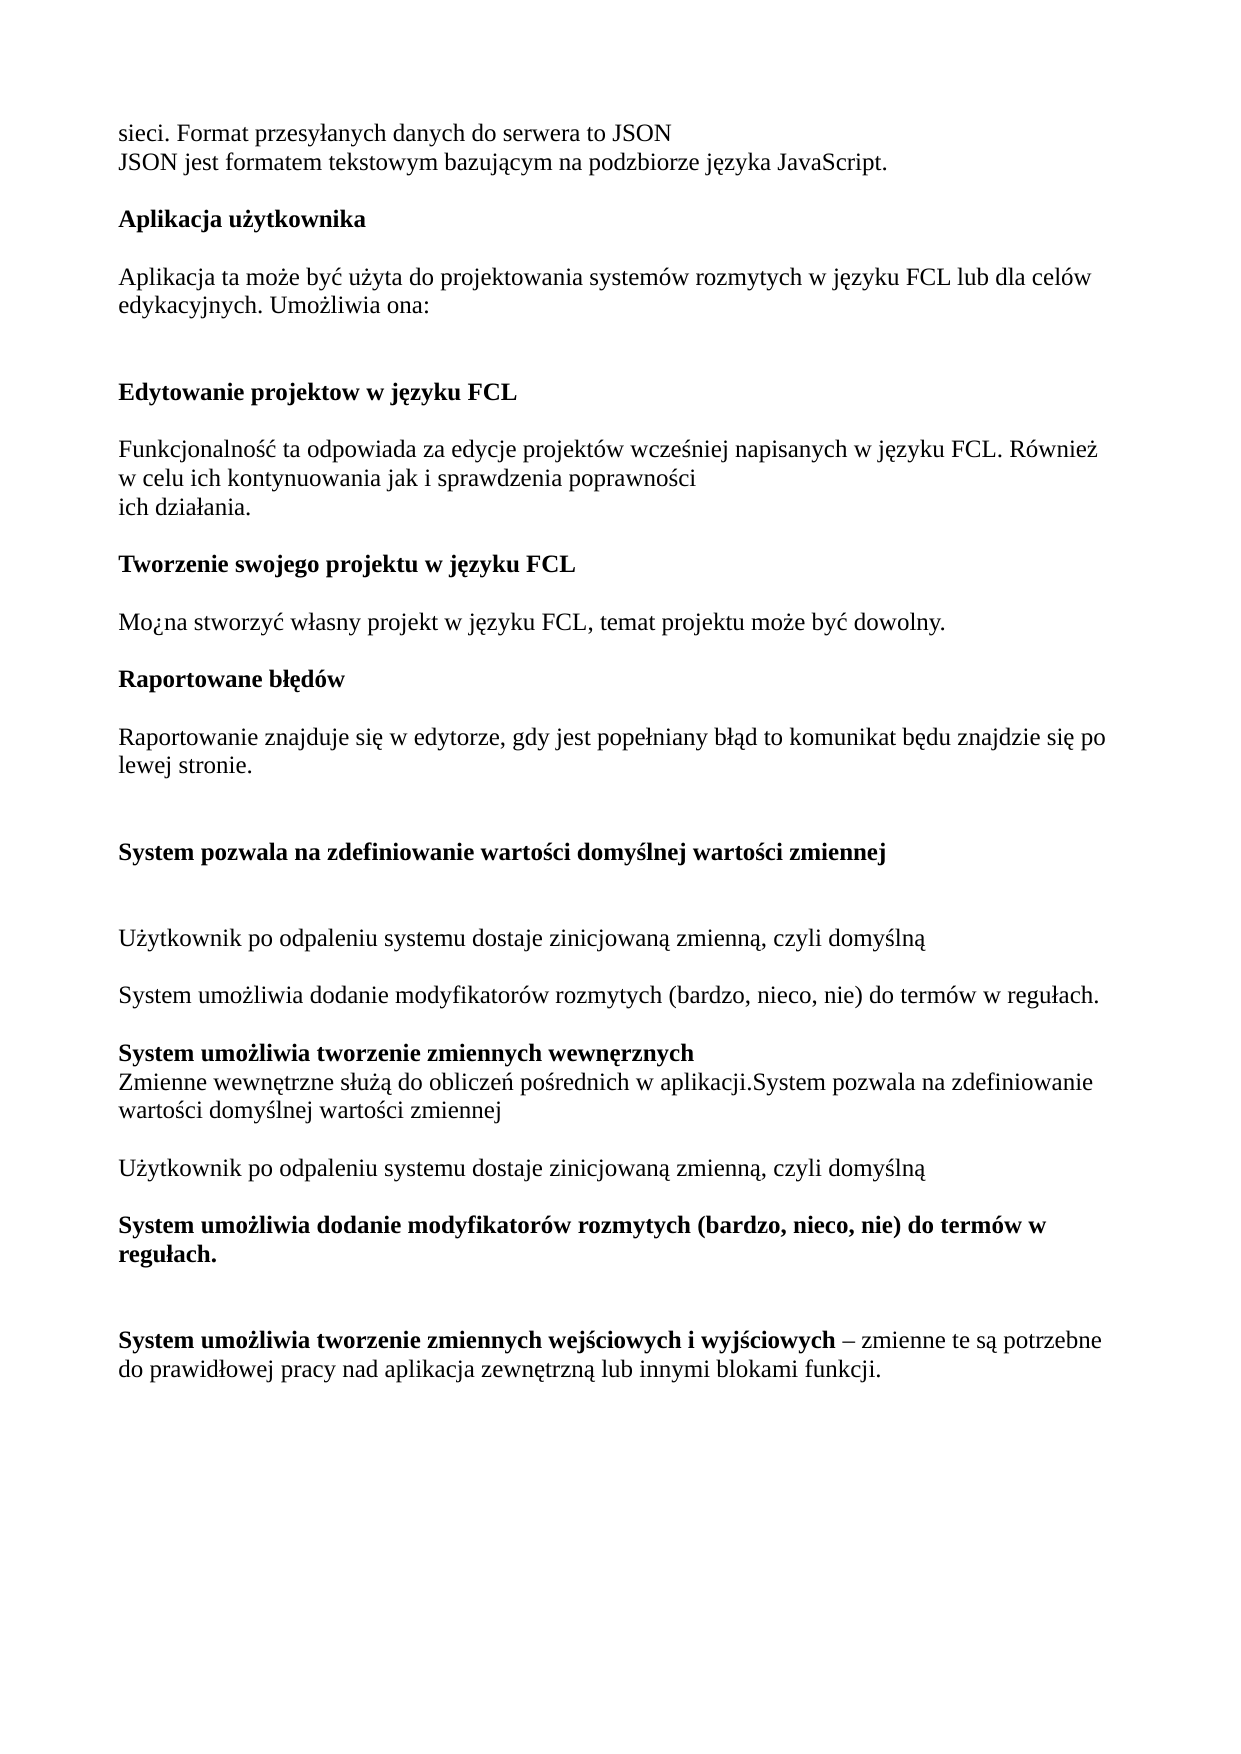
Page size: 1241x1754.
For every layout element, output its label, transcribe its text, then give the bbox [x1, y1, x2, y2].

text Zmienne wewnętrzne służą do obliczeń pośrednich w aplikacji.System pozwala na zdefiniowanie wartości domyślnej wartości zmiennej [118, 1067, 1122, 1124]
text System pozwala na zdefiniowanie wartości domyślnej wartości zmiennej [118, 837, 1122, 866]
text System umożliwia dodanie modyfikatorów rozmytych (bardzo, nieco, nie) do termów w regułach. [118, 1211, 1122, 1268]
text Edytowanie projektow w języku FCL [118, 377, 1122, 406]
text Aplikacja użytkownika [118, 204, 1122, 233]
text System umożliwia tworzenie zmiennych wewnęrznych [118, 1038, 1122, 1067]
text Funkcjonalność ta odpowiada za edycje projektów wcześniej napisanych w języku FCL. Również w celu ich kontynuowania jak i sprawdzenia poprawności [118, 434, 1122, 492]
text sieci. Format przesyłanych danych do serwera to JSON [118, 118, 1122, 147]
text JSON jest formatem tekstowym bazującym na podzbiorze języka JavaScript. [118, 147, 1122, 176]
text System umożliwia dodanie modyfikatorów rozmytych (bardzo, nieco, nie) do termów w regułach. [118, 981, 1122, 1009]
text Mo¿na stworzyć własny projekt w języku FCL, temat projektu może być dowolny. [118, 607, 1122, 636]
text Użytkownik po odpaleniu systemu dostaje zinicjowaną zmienną, czyli domyślną [118, 1153, 1122, 1182]
text System umożliwia tworzenie zmiennych wejściowych i wyjściowych – zmienne te są potrzebne do prawidłowej pracy nad aplikacja zewnętrzną lub innymi blokami funkcji. [118, 1326, 1122, 1383]
text Raportowanie znajduje się w edytorze, gdy jest popełniany błąd to komunikat będu znajdzie się po lewej stronie. [118, 722, 1122, 779]
text Aplikacja ta może być użyta do projektowania systemów rozmytych w języku FCL lub dla celów edykacyjnych. Umożliwia ona: [118, 262, 1122, 319]
text Tworzenie swojego projektu w języku FCL [118, 549, 1122, 578]
text Użytkownik po odpaleniu systemu dostaje zinicjowaną zmienną, czyli domyślną [118, 923, 1122, 952]
text Raportowane błędów [118, 664, 1122, 693]
text ich działania. [118, 492, 1122, 521]
